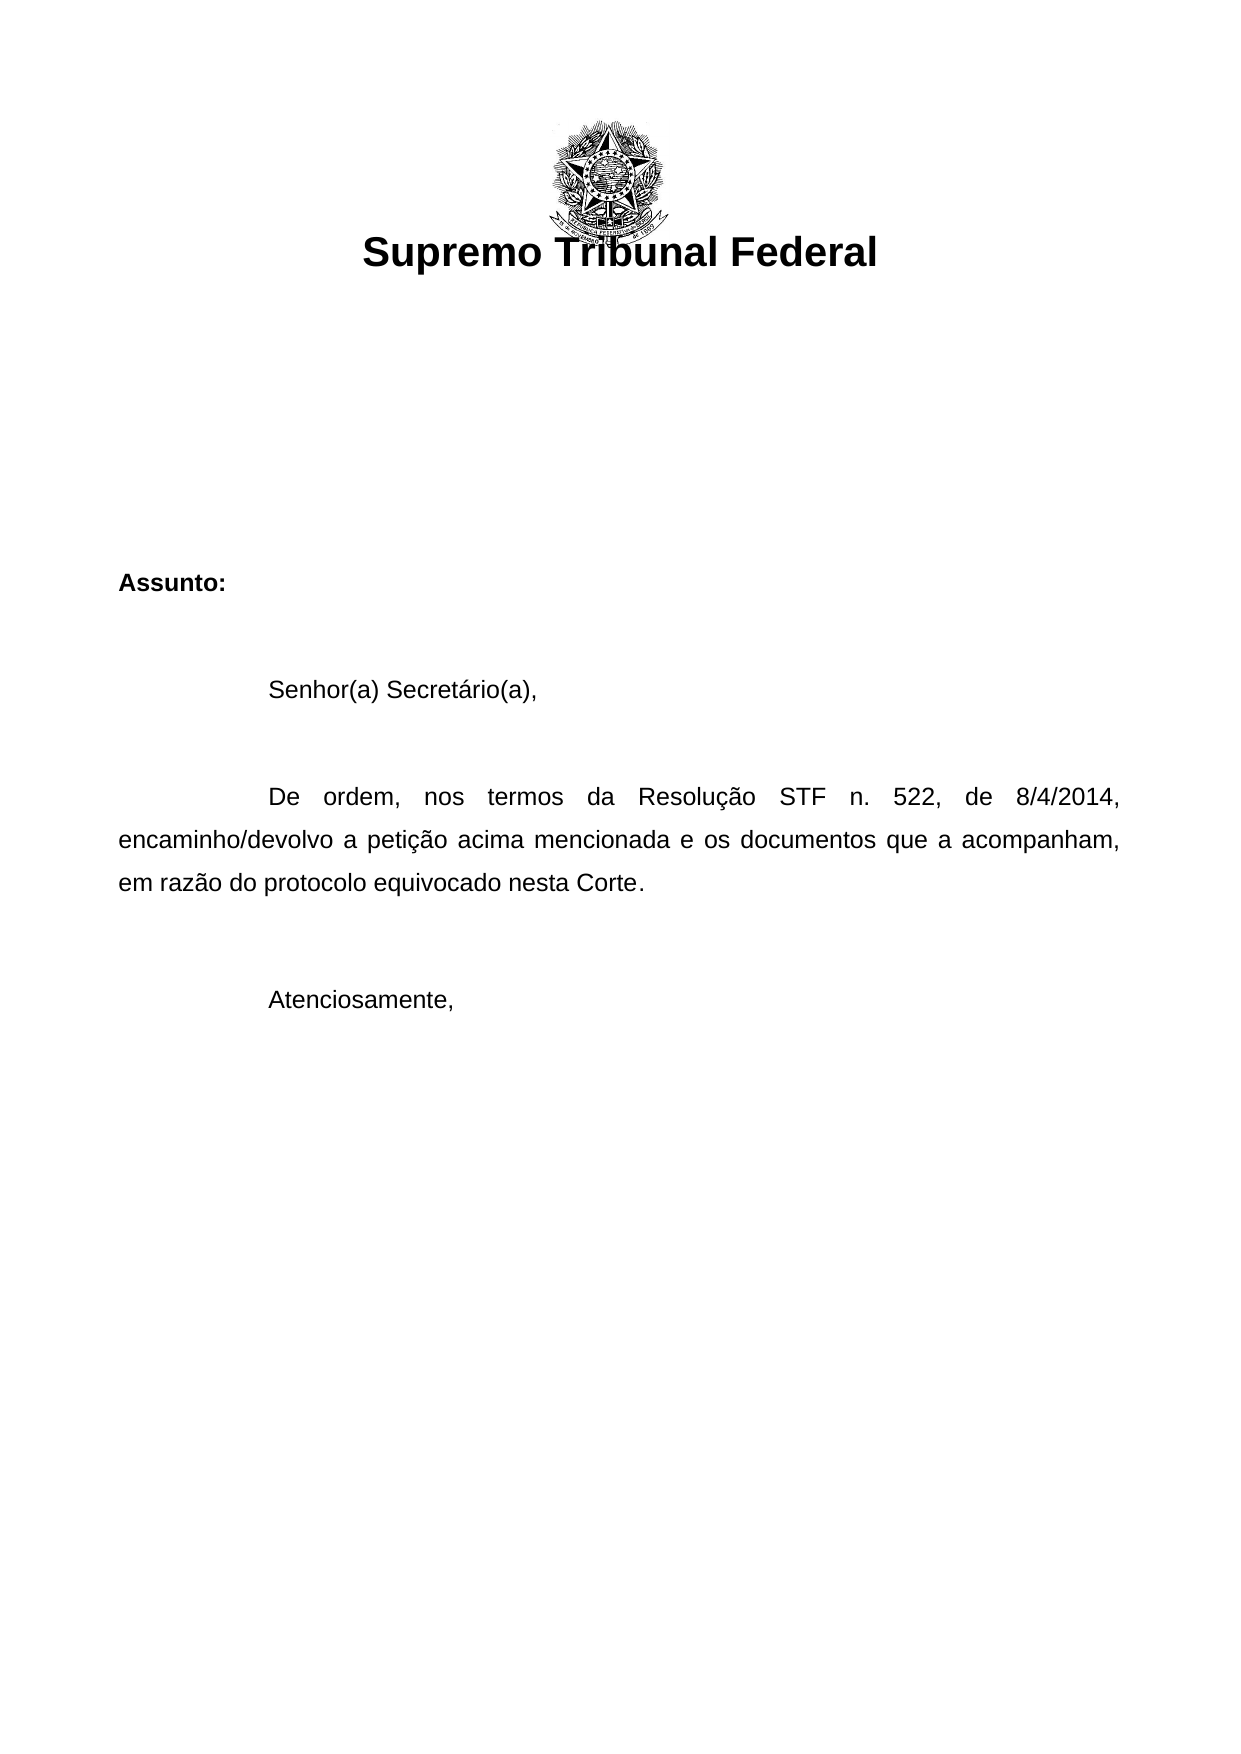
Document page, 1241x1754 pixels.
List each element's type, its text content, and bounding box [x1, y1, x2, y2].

text Atenciosamente, [118, 985, 1122, 1014]
text Supremo Tribunal Federal [118, 227, 1122, 275]
picture [548, 118, 670, 249]
text De ordem, nos termos da Resolução STF n. 522, de 8/4/2014, encaminho/devolvo a petição acima mencionada e os documentos que a acompanham, em razão do protocolo equivocado nesta Corte. [118, 782, 1122, 897]
text Assunto: [118, 568, 1122, 597]
text Senhor(a) Secretário(a), [118, 675, 1122, 704]
